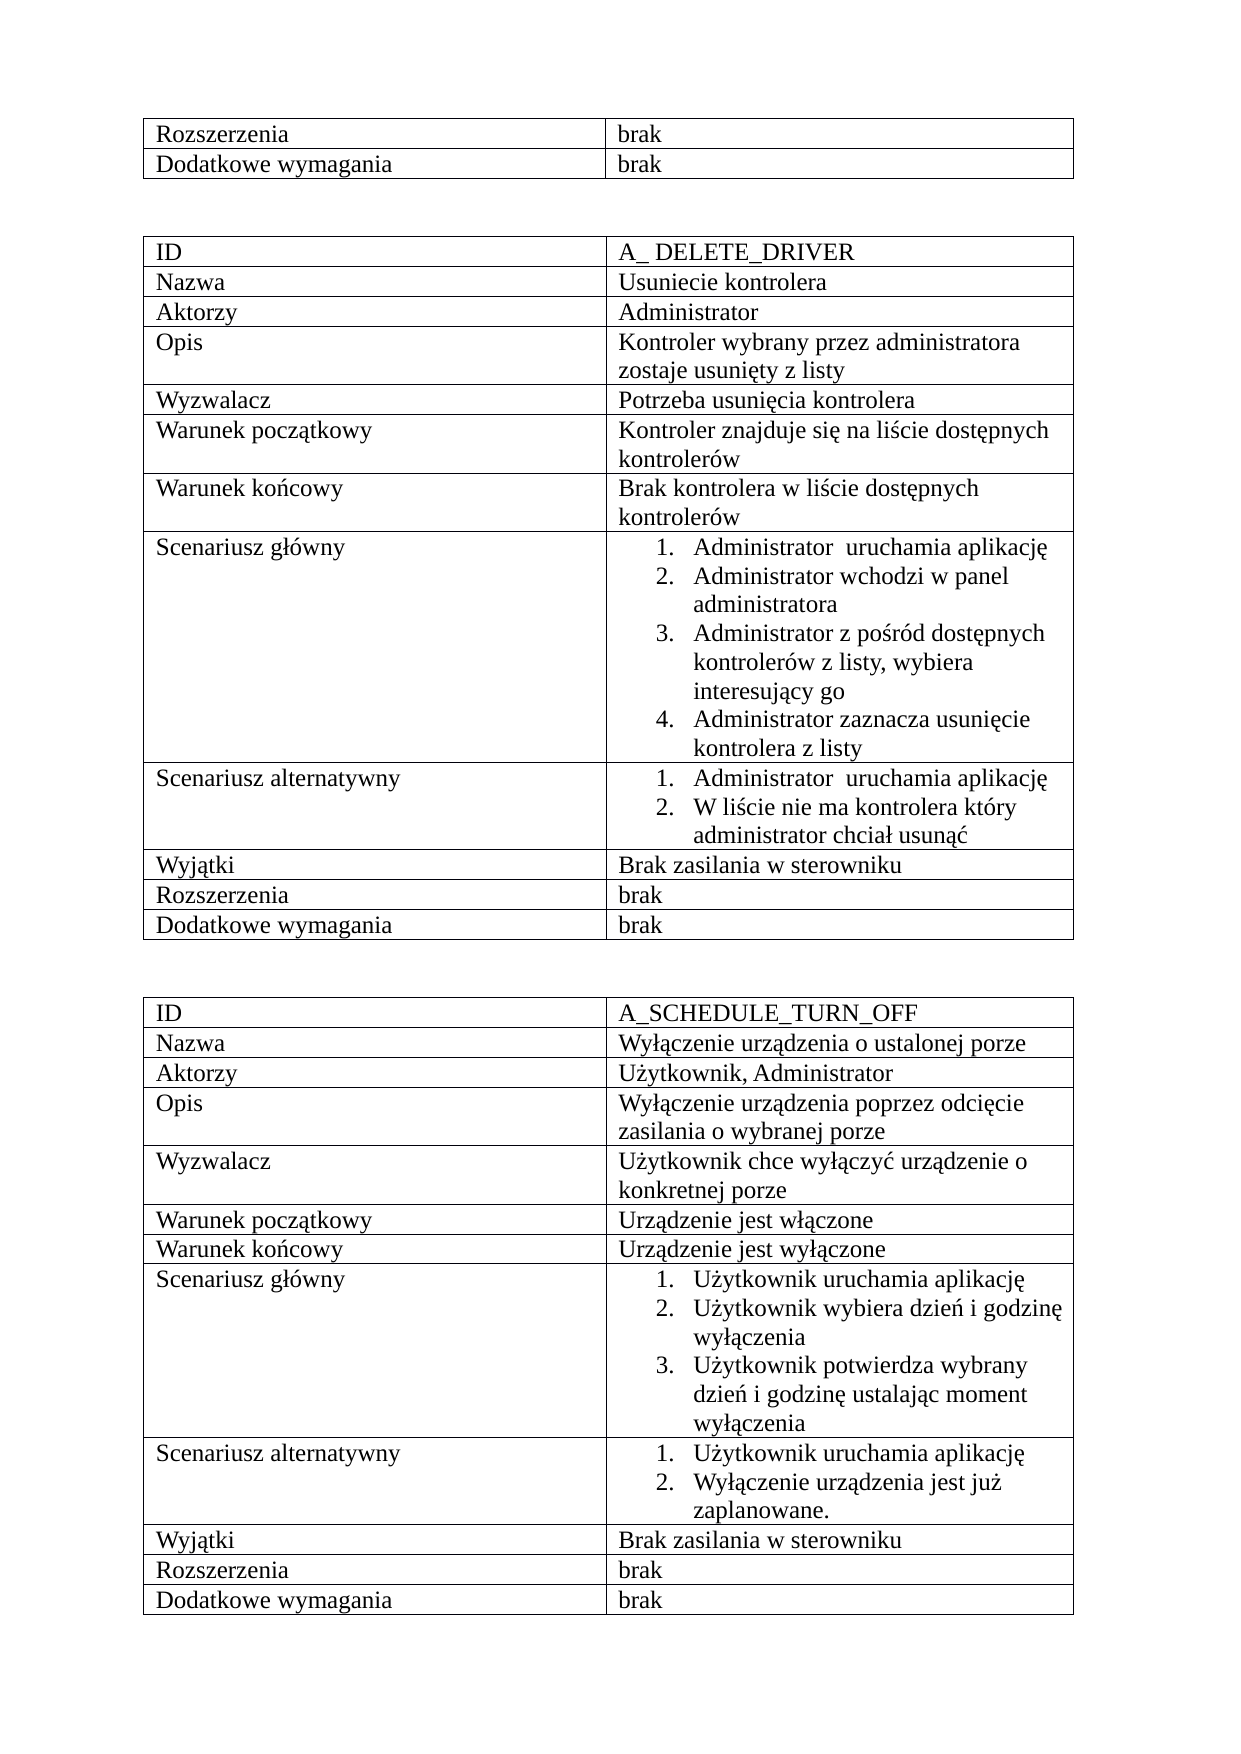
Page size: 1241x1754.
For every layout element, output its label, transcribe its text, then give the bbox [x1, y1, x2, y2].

table_cell Użytkownik uruchamia aplikację Użytkownik wybiera dzień i godzinę wyłączenia Użytkownik potwierdza wybrany dzień i godzinę ustalając moment wyłączenia [607, 1264, 1073, 1437]
table_cell brak [606, 119, 1073, 148]
table_cell Urządzenie jest wyłączone [607, 1235, 1073, 1263]
table_cell Wyjątki [144, 850, 606, 879]
table_cell Warunek początkowy [144, 1205, 606, 1233]
table_cell Scenariusz alternatywny [144, 1438, 606, 1524]
table_cell Użytkownik, Administrator [607, 1058, 1073, 1087]
table_cell Brak zasilania w sterowniku [607, 1525, 1073, 1554]
table_cell Nazwa [144, 1028, 606, 1057]
table_cell Aktorzy [144, 1058, 606, 1087]
table_cell Warunek końcowy [144, 474, 606, 531]
table_cell Administrator uruchamia aplikację Administrator wchodzi w panel administratora Administrator z pośród dostępnych kontrolerów z listy, wybiera interesujący go Administrator zaznacza usunięcie kontrolera z listy [607, 532, 1073, 762]
table_cell Dodatkowe wymagania [144, 1585, 606, 1613]
table_cell Aktorzy [144, 297, 606, 326]
table_cell brak [607, 910, 1073, 939]
table_cell brak [606, 149, 1073, 178]
table_cell Brak zasilania w sterowniku [607, 850, 1073, 879]
table_cell Brak kontrolera w liście dostępnych kontrolerów [607, 474, 1073, 531]
table_cell brak [607, 880, 1073, 909]
table_cell Opis [144, 327, 606, 384]
table_cell Administrator uruchamia aplikację W liście nie ma kontrolera który administrator chciał usunąć [607, 763, 1073, 849]
table_cell Rozszerzenia [144, 1555, 606, 1584]
table_cell Dodatkowe wymagania [144, 910, 606, 939]
table_cell Opis [144, 1088, 606, 1145]
table_cell Wyjątki [144, 1525, 606, 1554]
table_cell Wyłączenie urządzenia poprzez odcięcie zasilania o wybranej porze [607, 1088, 1073, 1145]
table_cell Scenariusz alternatywny [144, 763, 606, 849]
table_header A_ DELETE_DRIVER [607, 237, 1073, 266]
table_header ID [144, 237, 606, 266]
table_cell Rozszerzenia [144, 119, 605, 148]
table_cell Nazwa [144, 267, 606, 296]
table_cell brak [607, 1585, 1073, 1613]
table_cell Scenariusz główny [144, 1264, 606, 1437]
table_cell Rozszerzenia [144, 880, 606, 909]
table_cell Potrzeba usunięcia kontrolera [607, 385, 1073, 414]
table_cell Wyłączenie urządzenia o ustalonej porze [607, 1028, 1073, 1057]
table_cell Administrator [607, 297, 1073, 326]
table_cell Kontroler wybrany przez administratora zostaje usunięty z listy [607, 327, 1073, 384]
table_cell Warunek końcowy [144, 1235, 606, 1263]
table_cell Dodatkowe wymagania [144, 149, 605, 178]
table_cell Usuniecie kontrolera [607, 267, 1073, 296]
table_cell Warunek początkowy [144, 415, 606, 472]
table_cell Urządzenie jest włączone [607, 1205, 1073, 1233]
table_header A_SCHEDULE_TURN_OFF [607, 998, 1073, 1027]
table_cell Kontroler znajduje się na liście dostępnych kontrolerów [607, 415, 1073, 472]
table_cell Użytkownik chce wyłączyć urządzenie o konkretnej porze [607, 1146, 1073, 1204]
table_cell Użytkownik uruchamia aplikację Wyłączenie urządzenia jest już zaplanowane. [607, 1438, 1073, 1524]
table_cell brak [607, 1555, 1073, 1584]
table_header ID [144, 998, 606, 1027]
table_cell Scenariusz główny [144, 532, 606, 762]
table_cell Wyzwalacz [144, 1146, 606, 1204]
table_cell Wyzwalacz [144, 385, 606, 414]
